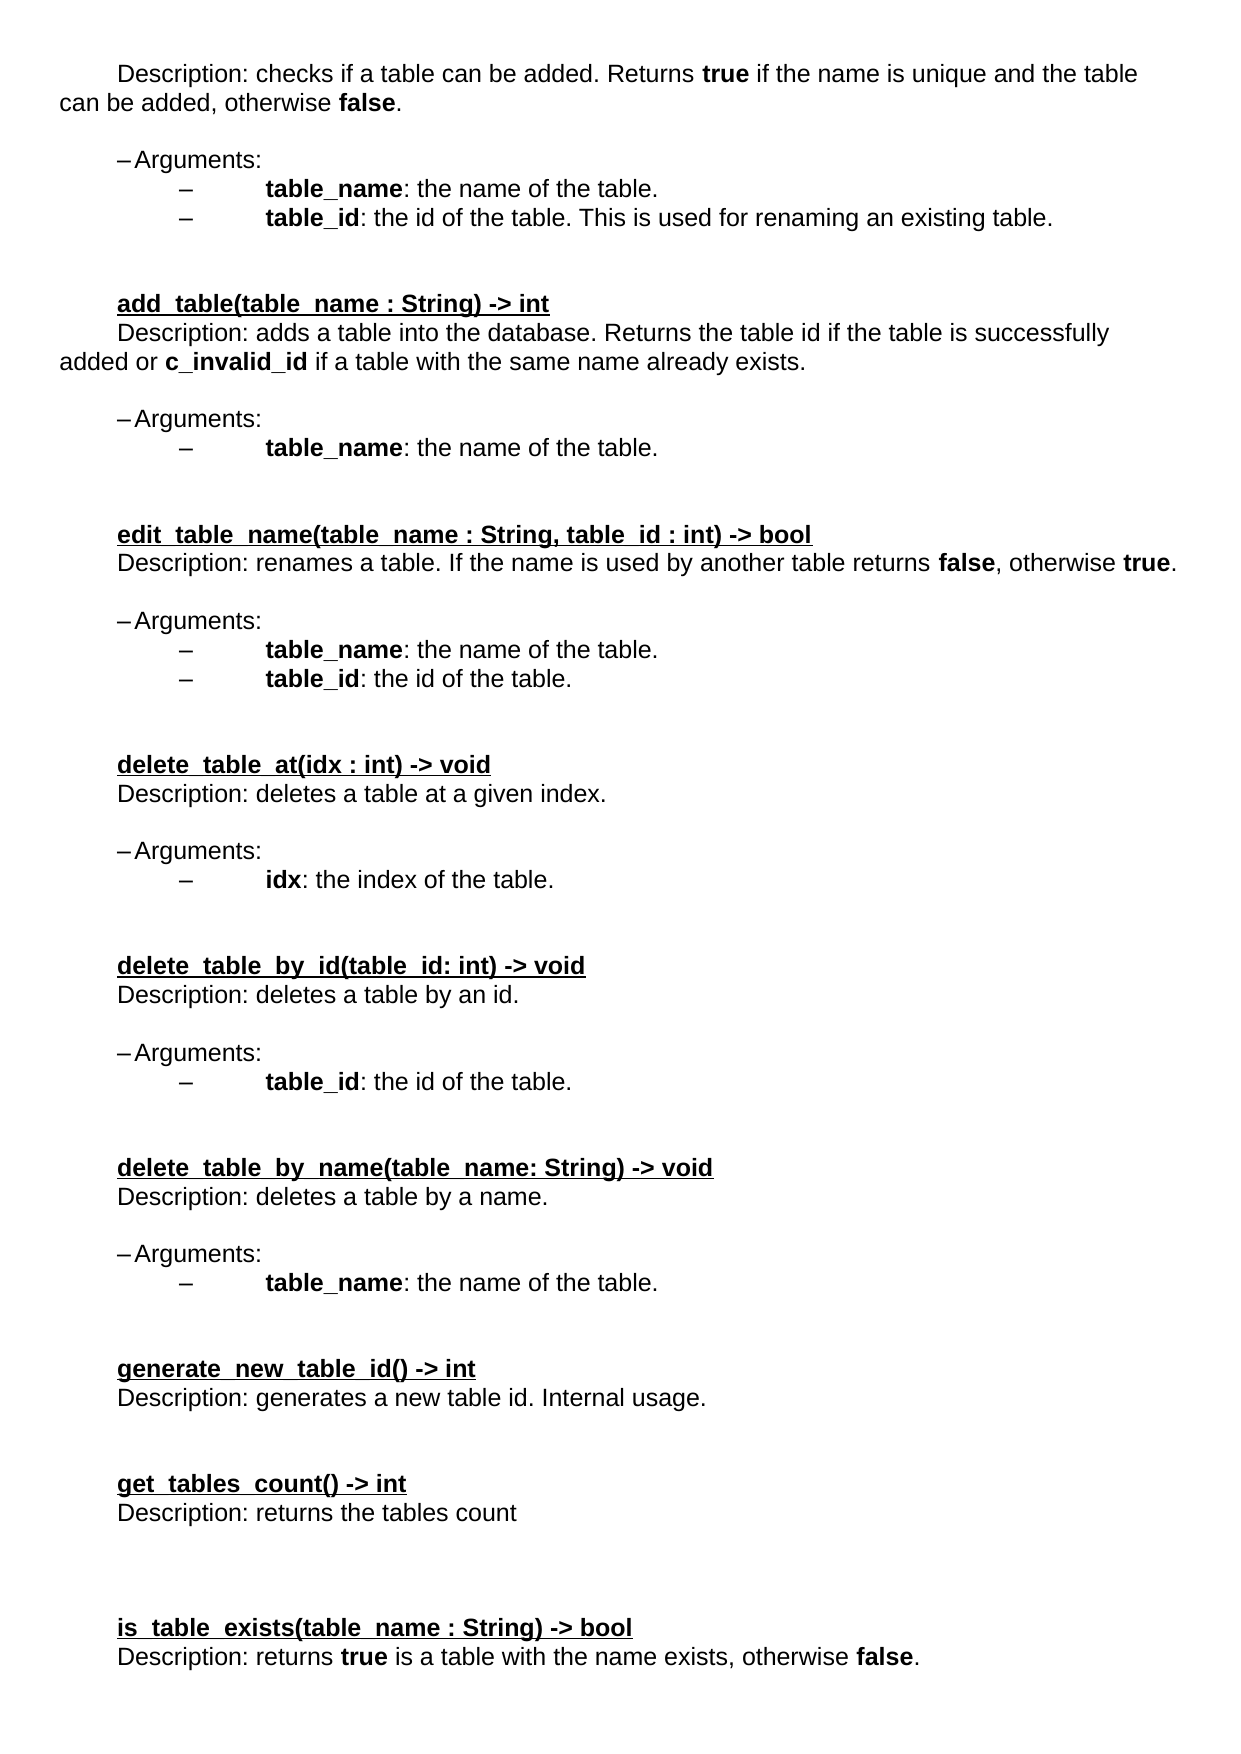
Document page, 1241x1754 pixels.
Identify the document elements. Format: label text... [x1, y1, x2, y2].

text Description: generates a new table id. Internal usage. [59, 1383, 1181, 1412]
text delete_table_by_id(table_id: int) -> void [59, 951, 1181, 980]
list table_name: the name of the table. [118, 1268, 1181, 1297]
text get_tables_count() -> int [59, 1469, 1181, 1498]
list Arguments: [59, 1239, 1181, 1268]
list Arguments: [59, 145, 1181, 174]
text generate_new_table_id() -> int [59, 1354, 1181, 1383]
text add_table(table_name : String) -> int [59, 289, 1181, 318]
list table_id: the id of the table. [118, 1066, 1181, 1095]
text Description: returns the tables count [59, 1498, 1181, 1527]
list Arguments: [59, 1038, 1181, 1066]
list table_name: the name of the table. [118, 433, 1181, 462]
list Arguments: [59, 404, 1181, 433]
text Description: deletes a table by a name. [59, 1182, 1181, 1210]
text Description: returns true is a table with the name exists, otherwise false. [59, 1642, 1181, 1671]
list idx: the index of the table. [118, 865, 1181, 894]
text Description: renames a table. If the name is used by another table returns false, otherwise true. [59, 548, 1181, 577]
text Description: adds a table into the database. Returns the table id if the table is successfully added or c_invalid_id if a table with the same name already exists. [59, 318, 1181, 376]
list Arguments: [59, 836, 1181, 865]
text delete_table_at(idx : int) -> void [59, 750, 1181, 779]
text Description: deletes a table at a given index. [59, 779, 1181, 807]
text is_table_exists(table_name : String) -> bool [59, 1613, 1181, 1642]
text Description: deletes a table by an id. [59, 980, 1181, 1009]
text delete_table_by_name(table_name: String) -> void [59, 1153, 1181, 1182]
text edit_table_name(table_name : String, table_id : int) -> bool [59, 519, 1181, 548]
list Arguments: [59, 606, 1181, 635]
list table_id: the id of the table. [118, 663, 1181, 692]
list table_id: the id of the table. This is used for renaming an existing table. [118, 203, 1181, 232]
list table_name: the name of the table. [118, 635, 1181, 663]
list table_name: the name of the table. [118, 174, 1181, 203]
text Description: checks if a table can be added. Returns true if the name is unique and the table can be added, otherwise false. [59, 59, 1181, 117]
